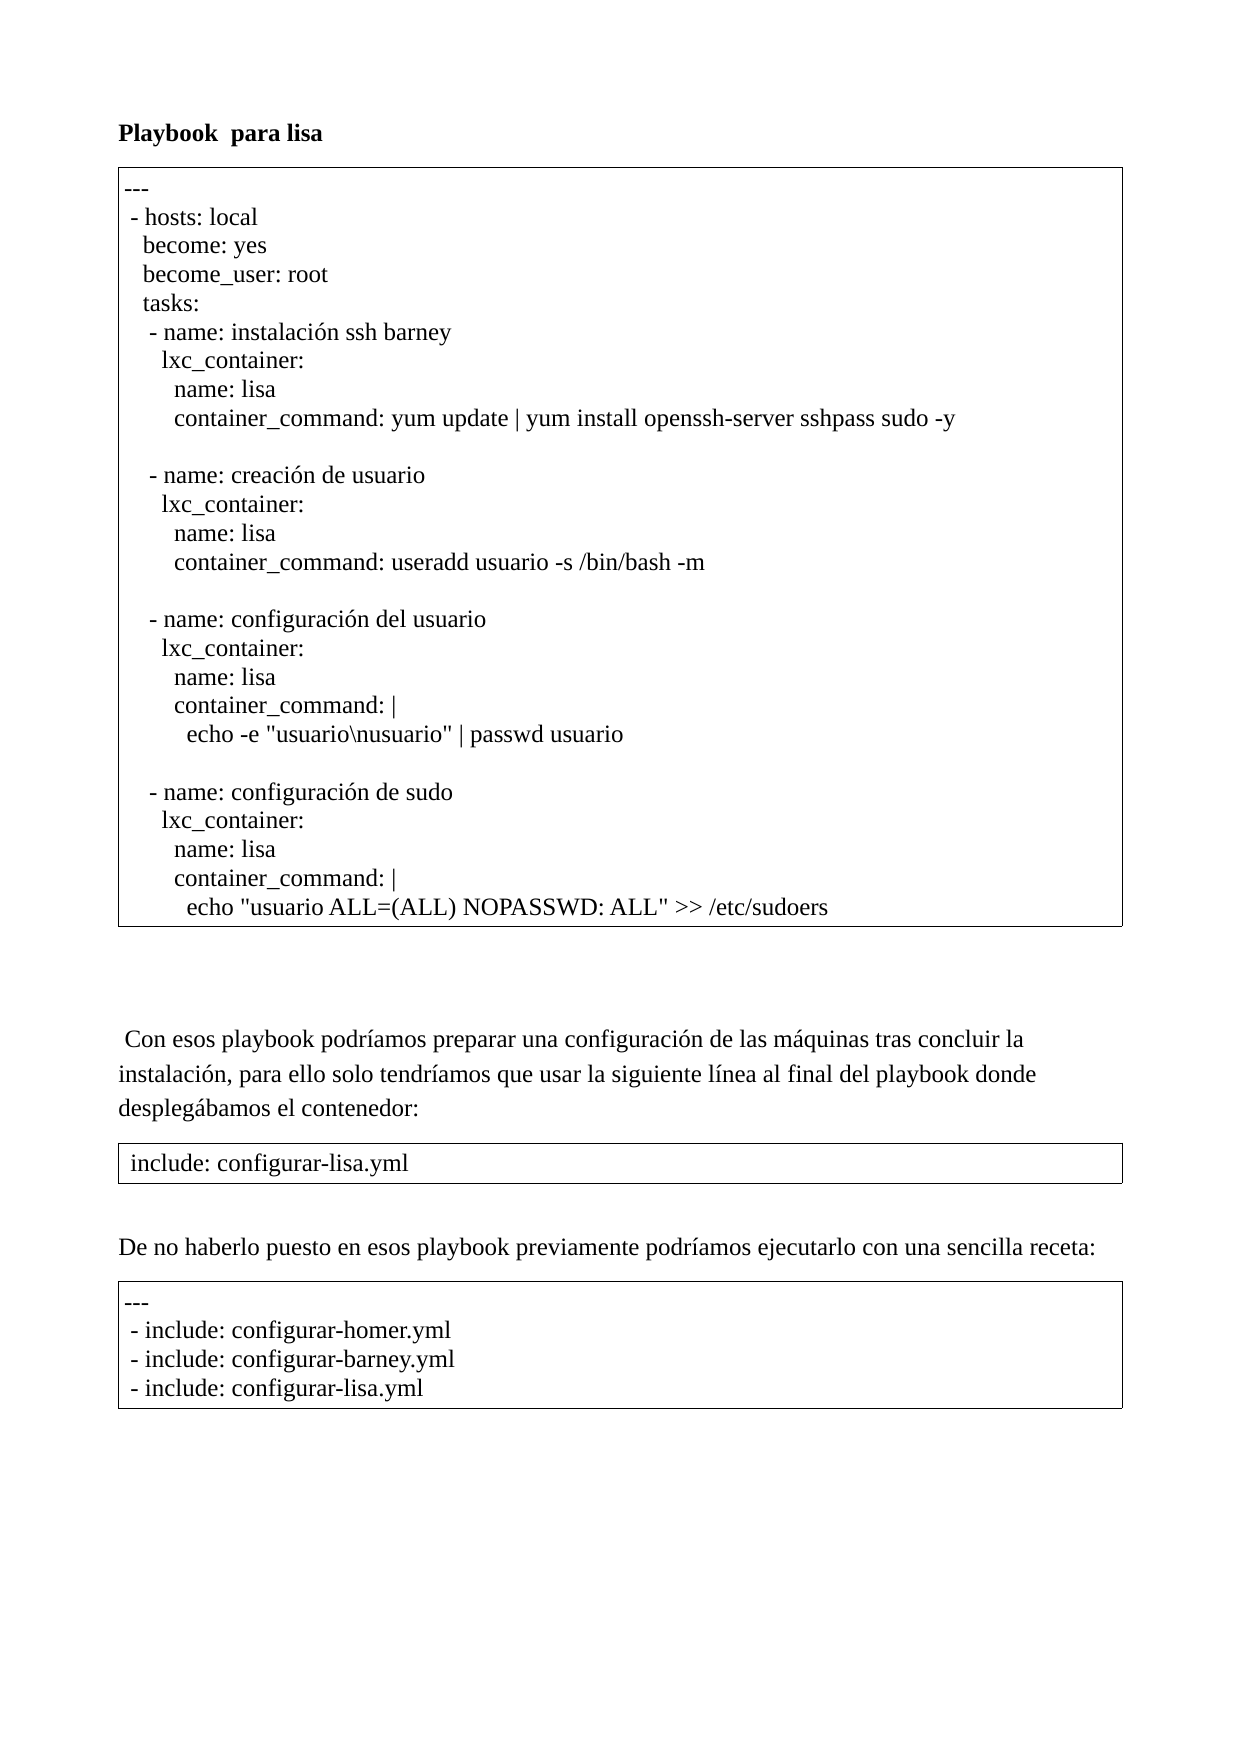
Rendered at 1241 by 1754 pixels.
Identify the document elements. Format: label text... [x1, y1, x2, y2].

text Playbook para lisa [118, 118, 1122, 147]
text De no haberlo puesto en esos playbook previamente podríamos ejecutarlo con una sencilla receta: [118, 1232, 1122, 1261]
table_header --- - hosts: local become: yes become_user: root tasks: - name: instalación ssh barney lxc_container: name: lisa container_command: yum update | yum install openssh-server sshpass sudo -y - name: creación de usuario lxc_container: name: lisa container_command: useradd usuario -s /bin/bash -m - name: configuración del usuario lxc_container: name: lisa container_command: | echo -e "usuario\nusuario" | passwd usuario - name: configuración de sudo lxc_container: name: lisa container_command: | echo "usuario ALL=(ALL) NOPASSWD: ALL" >> /etc/sudoers [119, 168, 1122, 926]
table_header include: configurar-lisa.yml [119, 1144, 1122, 1183]
text Con esos playbook podríamos preparar una configuración de las máquinas tras concluir la instalación, para ello solo tendríamos que usar la siguiente línea al final del playbook donde desplegábamos el contenedor: [118, 1024, 1122, 1122]
table_header --- - include: configurar-homer.yml - include: configurar-barney.yml - include: configurar-lisa.yml [119, 1282, 1122, 1408]
